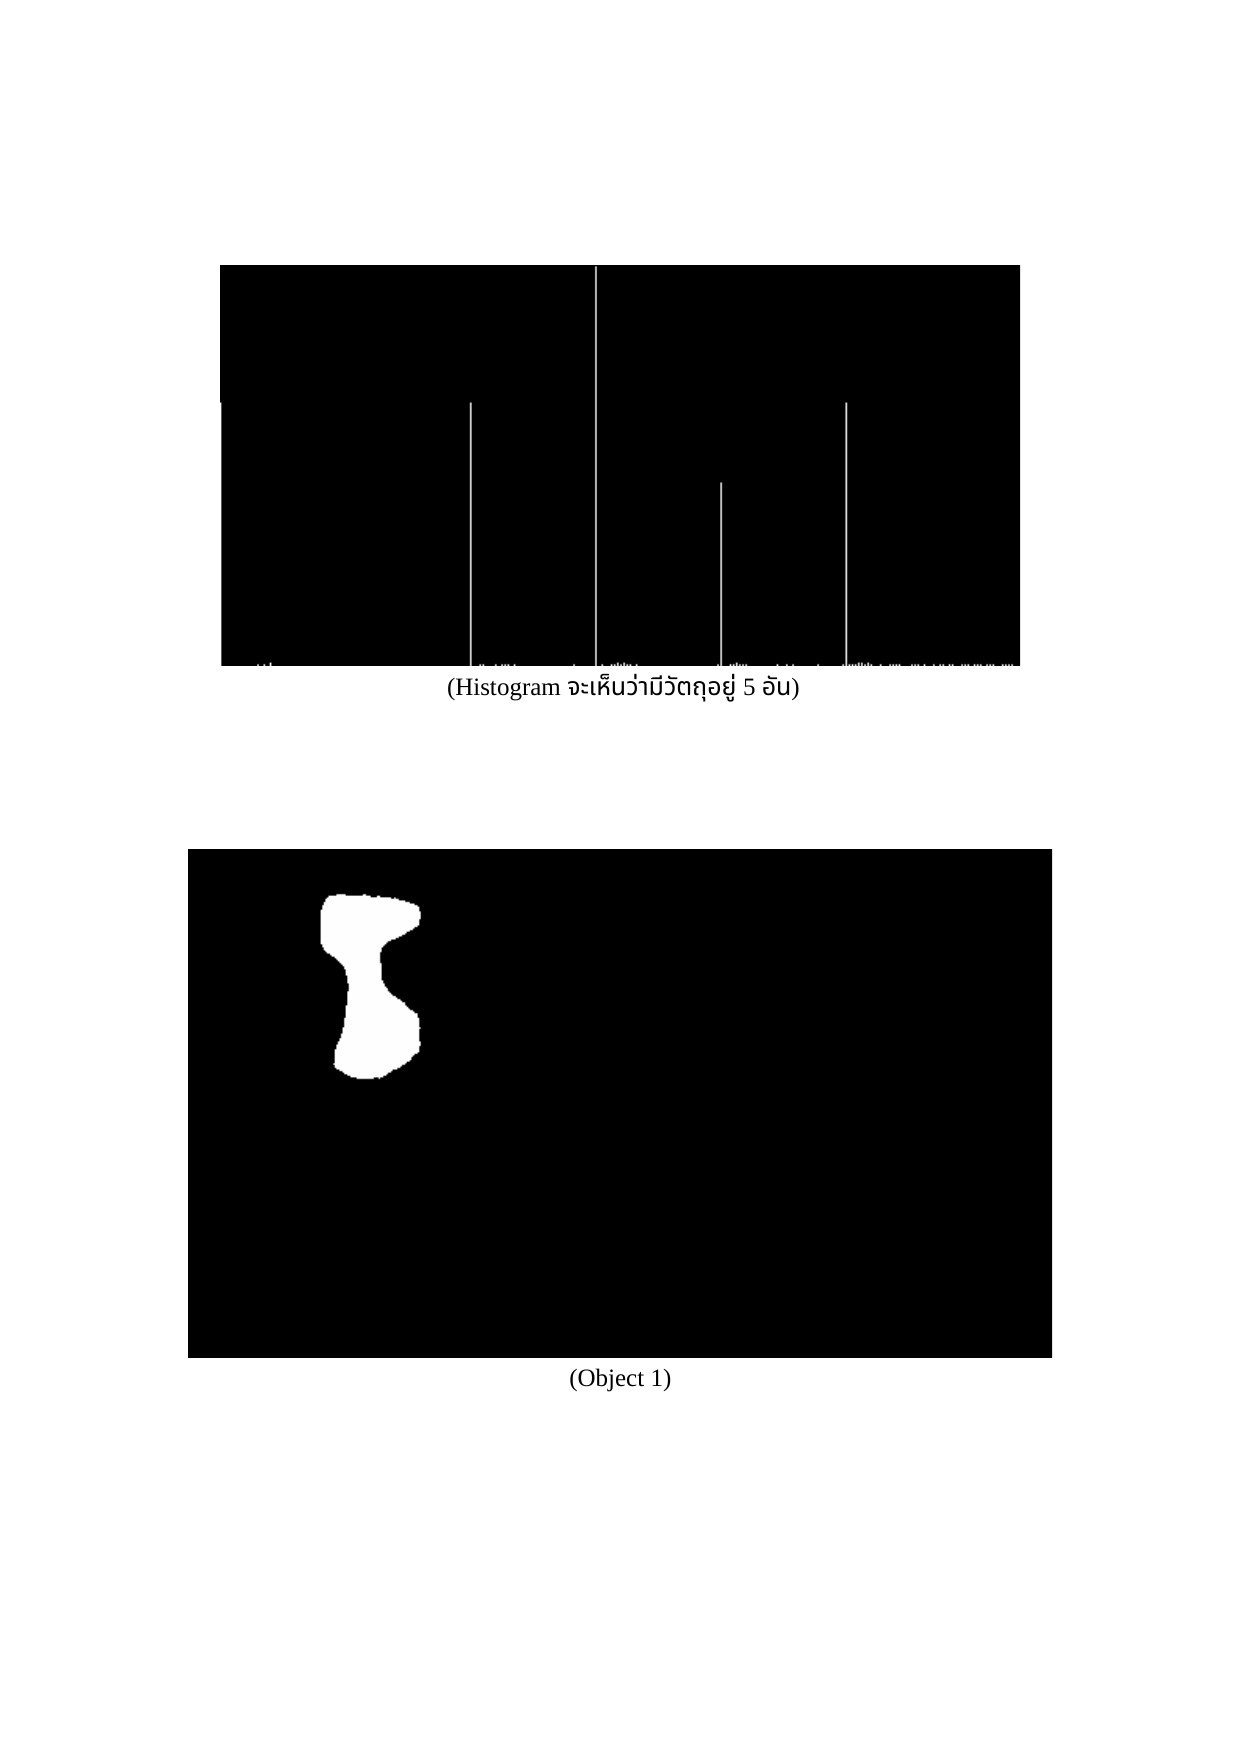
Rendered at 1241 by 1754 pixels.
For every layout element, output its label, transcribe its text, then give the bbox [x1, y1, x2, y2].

text (Histogram จะเห็นว่ามีวัตถุอยู่ 5 อัน) [118, 265, 1122, 705]
text (Object 1) [118, 825, 1122, 1392]
picture [188, 849, 1053, 1358]
picture [220, 265, 1020, 666]
